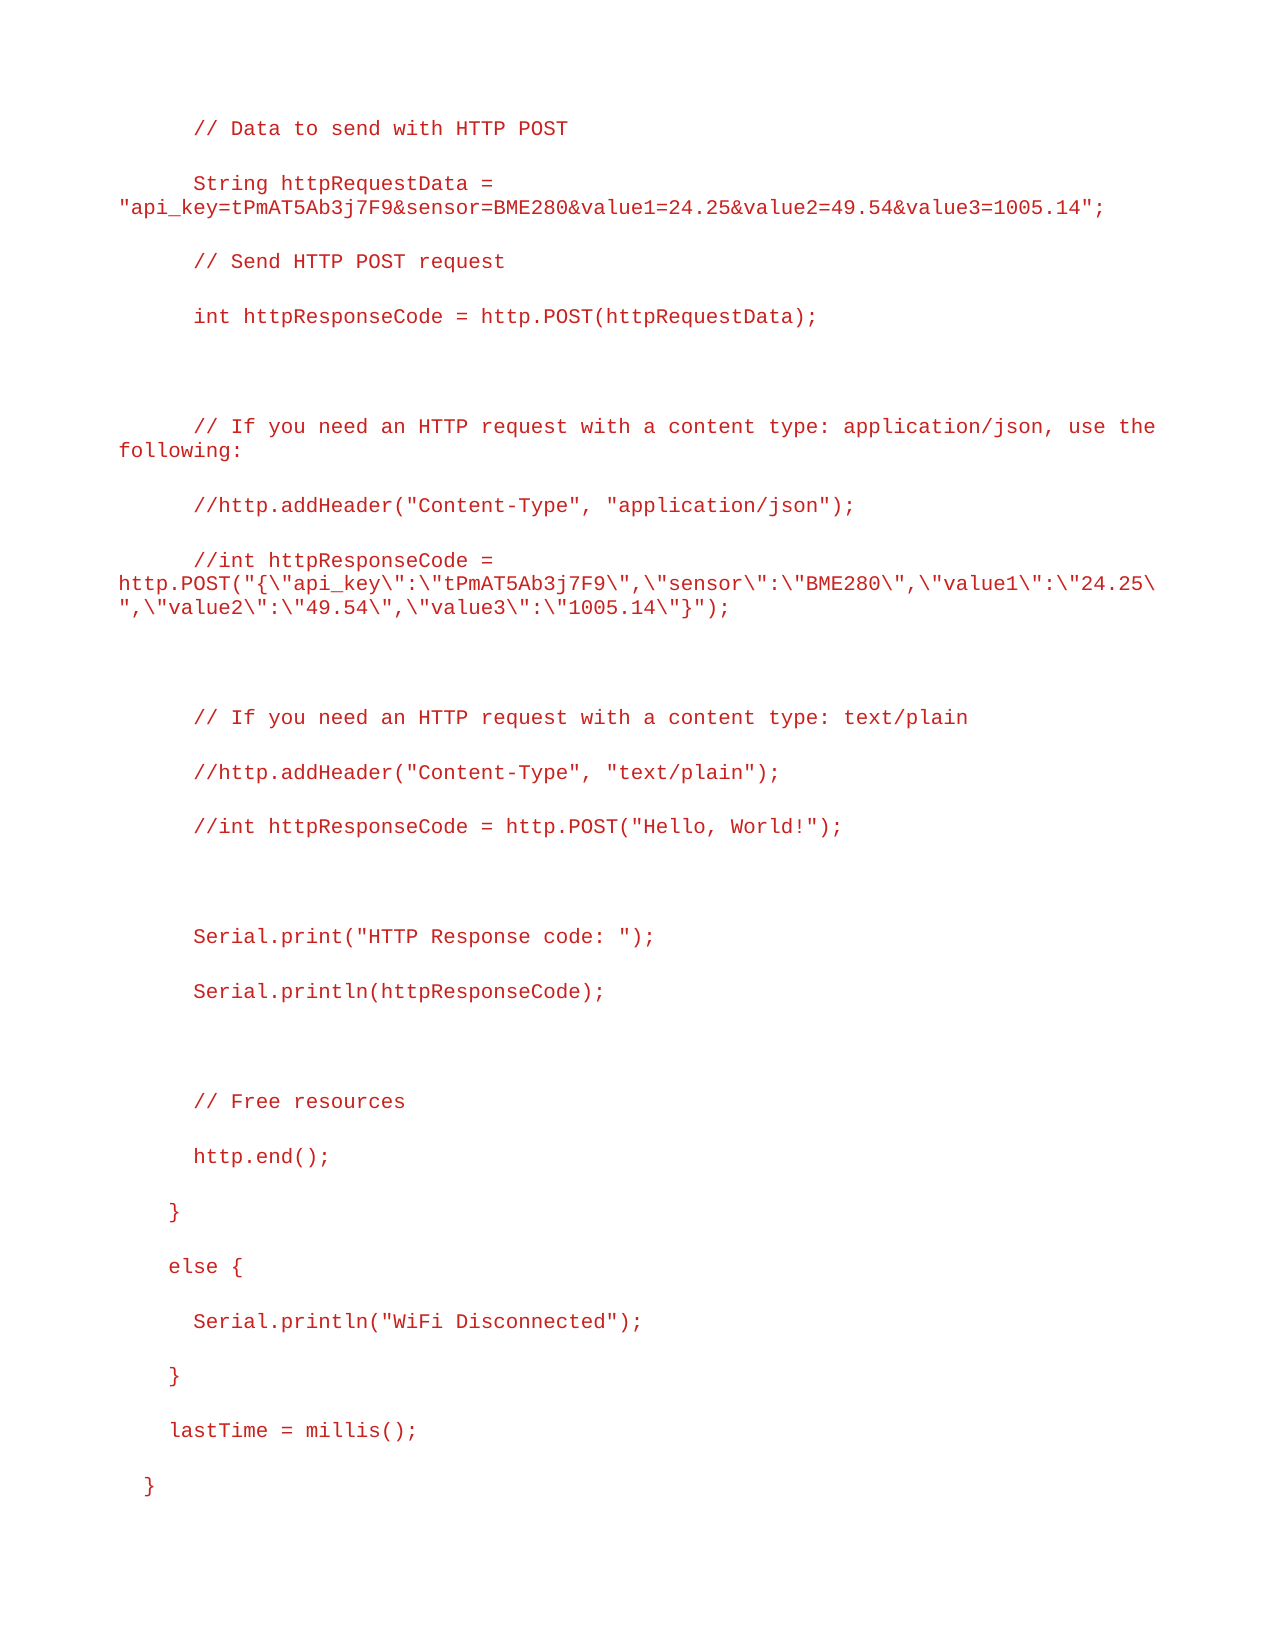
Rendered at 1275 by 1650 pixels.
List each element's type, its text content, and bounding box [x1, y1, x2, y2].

text String httpRequestData = "api_key=tPmAT5Ab3j7F9&sensor=BME280&value1=24.25&value2=49.54&value3=1005.14"; [118, 173, 1157, 220]
text } [118, 1475, 1157, 1499]
text Serial.println(httpResponseCode); [118, 981, 1157, 1005]
text } [118, 1201, 1157, 1224]
text int httpResponseCode = http.POST(httpRequestData); [118, 306, 1157, 330]
text // If you need an HTTP request with a content type: application/json, use the following: [118, 416, 1157, 463]
text Serial.println("WiFi Disconnected"); [118, 1311, 1157, 1334]
text Serial.print("HTTP Response code: "); [118, 926, 1157, 950]
text // Data to send with HTTP POST [118, 118, 1157, 142]
text http.end(); [118, 1146, 1157, 1169]
text //int httpResponseCode = http.POST("{\"api_key\":\"tPmAT5Ab3j7F9\",\"sensor\":\"BME280\",\"value1\":\"24.25\",\"value2\":\"49.54\",\"value3\":\"1005.14\"}"); [118, 550, 1157, 621]
text // Free resources [118, 1091, 1157, 1115]
text lastTime = millis(); [118, 1420, 1157, 1444]
text // Send HTTP POST request [118, 252, 1157, 275]
text //http.addHeader("Content-Type", "application/json"); [118, 495, 1157, 518]
text //http.addHeader("Content-Type", "text/plain"); [118, 762, 1157, 785]
text // If you need an HTTP request with a content type: text/plain [118, 707, 1157, 730]
text } [118, 1366, 1157, 1389]
text else { [118, 1256, 1157, 1279]
text //int httpResponseCode = http.POST("Hello, World!"); [118, 817, 1157, 840]
